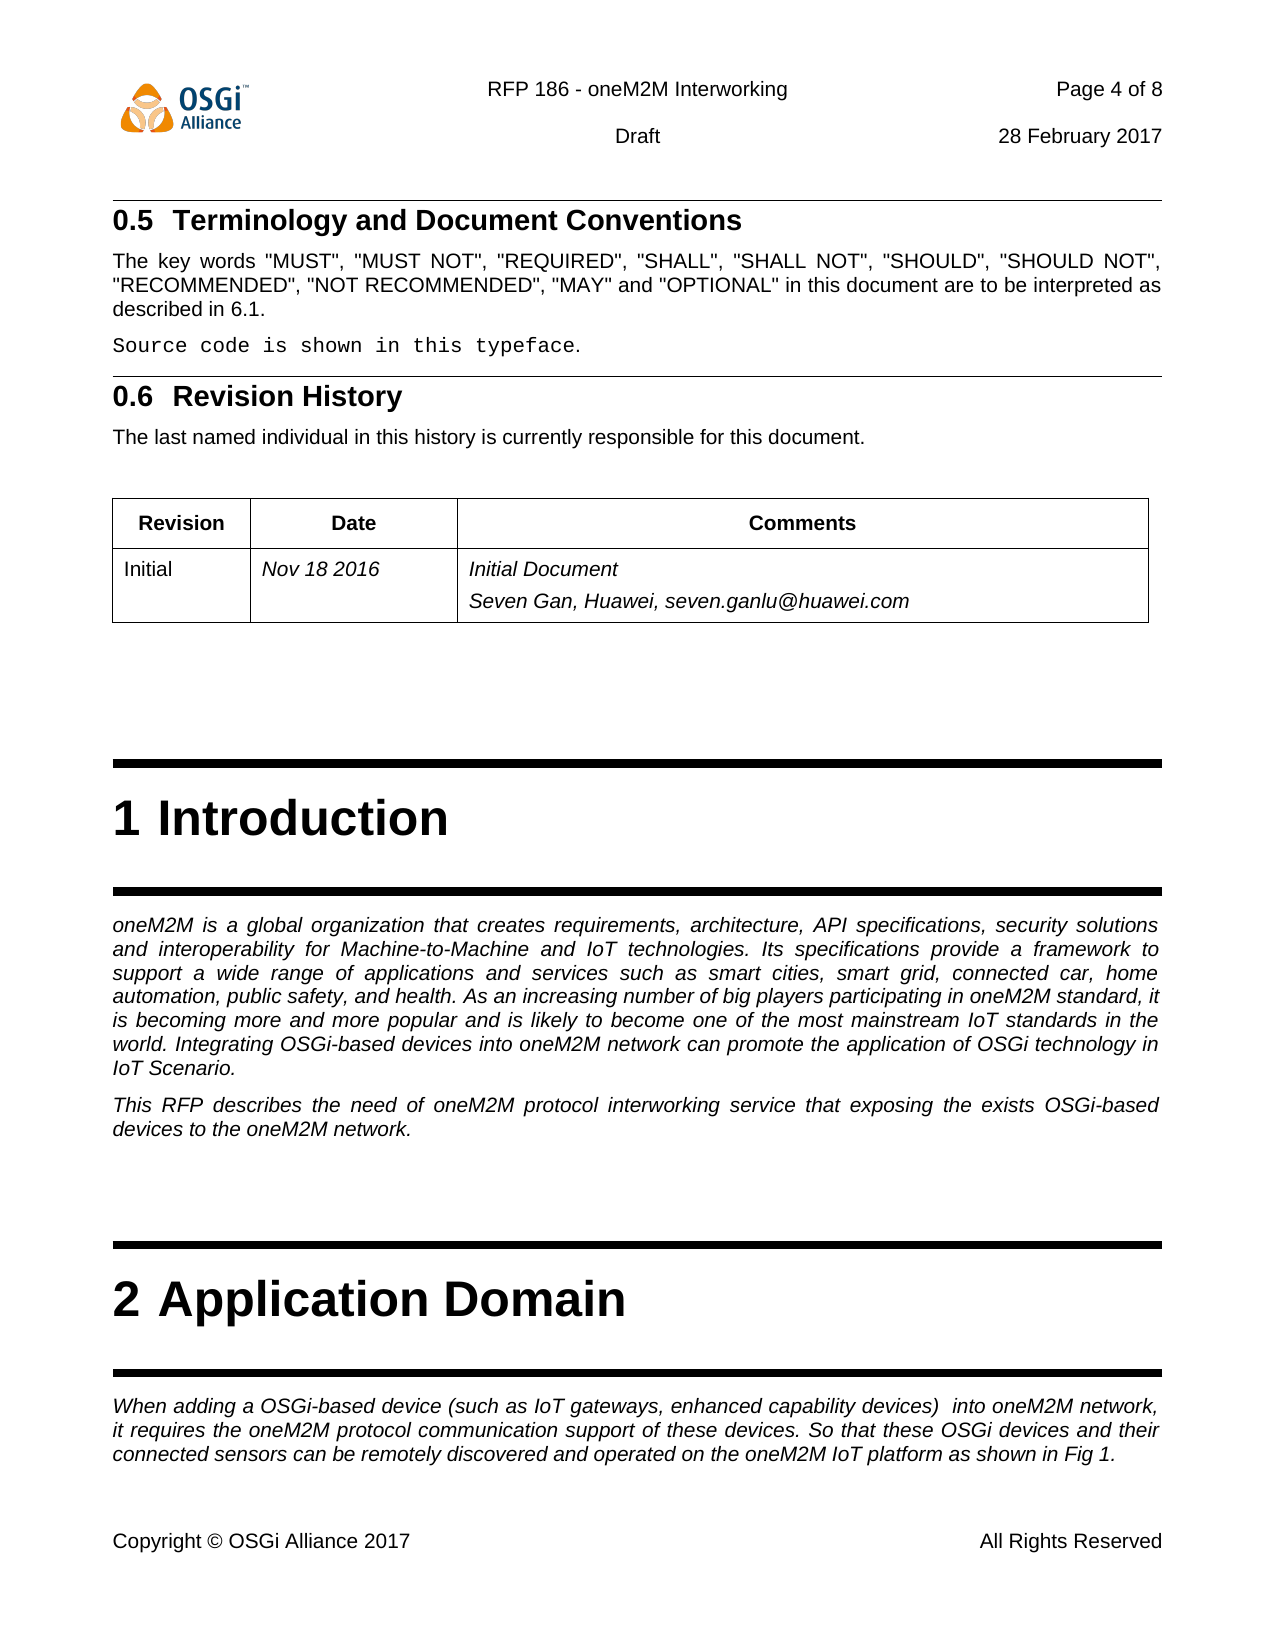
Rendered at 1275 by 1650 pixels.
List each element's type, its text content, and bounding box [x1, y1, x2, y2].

table_cell Initial [113, 549, 250, 622]
picture [113, 76, 257, 140]
table_cell Initial Document Seven Gan, Huawei, seven.ganlu@huawei.com [458, 549, 1148, 622]
text This RFP describes the need of oneM2M protocol interworking service that exposing the exists OSGi-based devices to the oneM2M network. [112, 1093, 1162, 1141]
table_header Comments [458, 499, 1148, 548]
text The last named individual in this history is currently responsible for this document. [112, 425, 1162, 449]
subtitle Revision History [112, 377, 1162, 412]
text Source code is shown in this typeface. [112, 333, 1162, 359]
subtitle Application Domain [112, 1242, 1162, 1377]
table_header Revision [113, 499, 250, 548]
text The key words "MUST", "MUST NOT", "REQUIRED", "SHALL", "SHALL NOT", "SHOULD", "SHOULD NOT", "RECOMMENDED", "NOT RECOMMENDED", "MAY" and "OPTIONAL" in this document are to be interpreted as described in 6.1. [112, 249, 1162, 321]
table_header Date [251, 499, 457, 548]
text oneM2M is a global organization that creates requirements, architecture, API specifications, security solutions and interoperability for Machine-to-Machine and IoT technologies. Its specifications provide a framework to support a wide range of applications and services such as smart cities, smart grid, connected car, home automation, public safety, and health. As an increasing number of big players participating in oneM2M standard, it is becoming more and more popular and is likely to become one of the most mainstream IoT standards in the world. Integrating OSGi-based devices into oneM2M network can promote the application of OSGi technology in IoT Scenario. [112, 912, 1162, 1080]
text When adding a OSGi-based device (such as IoT gateways, enhanced capability devices) into oneM2M network, it requires the oneM2M protocol communication support of these devices. So that these OSGi devices and their connected sensors can be remotely discovered and operated on the oneM2M IoT platform as shown in Fig 1. [112, 1394, 1162, 1466]
subtitle Introduction [112, 760, 1162, 896]
subtitle Terminology and Document Conventions [112, 201, 1162, 236]
table_cell Nov 18 2016 [251, 549, 457, 622]
